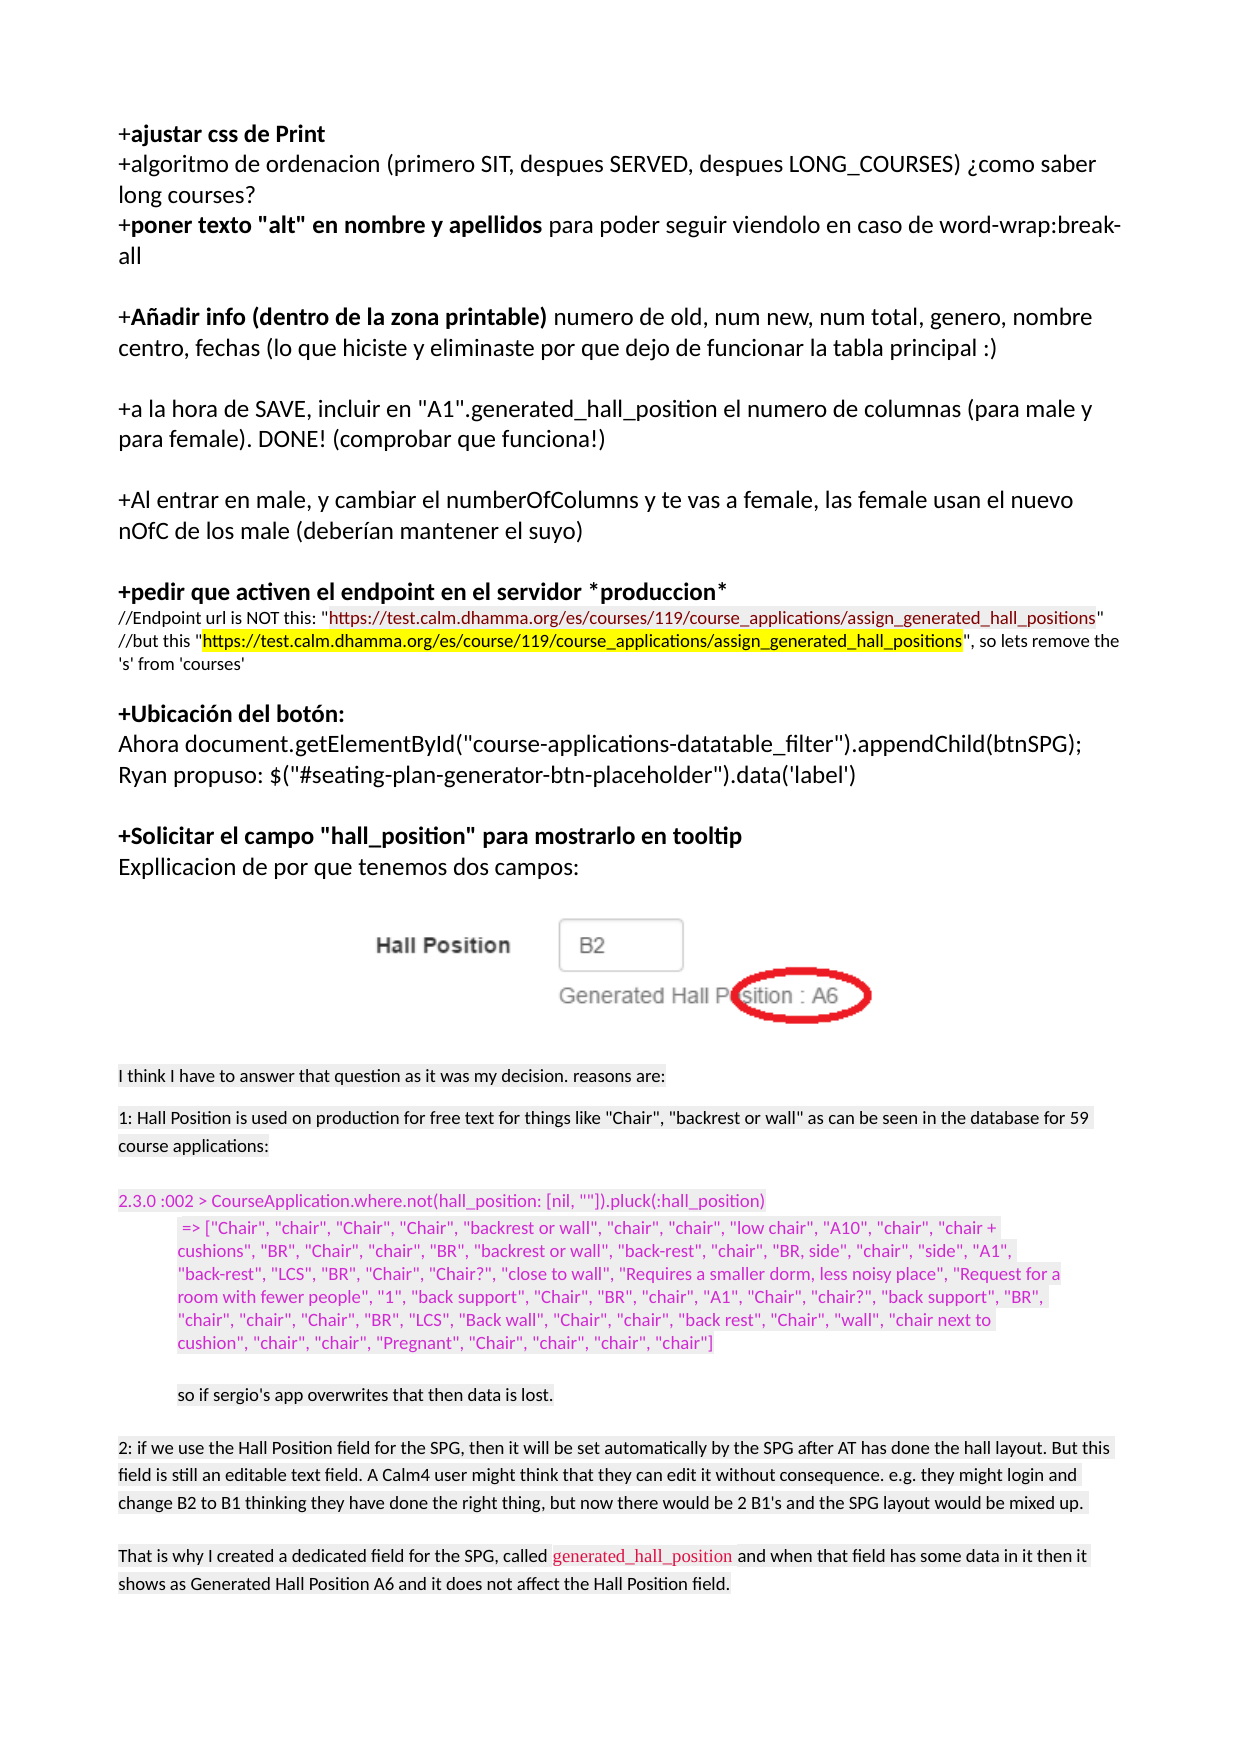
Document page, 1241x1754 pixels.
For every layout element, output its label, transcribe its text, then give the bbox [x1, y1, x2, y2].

text I think I have to answer that question as it was my decision. reasons are: [118, 1064, 1122, 1087]
text Ahora document.getElementById("course-applications-datatable_filter").appendChild(btnSPG); [118, 729, 1122, 759]
text so if sergio's app overwrites that then data is lost. [177, 1383, 1063, 1406]
text +pedir que activen el endpoint en el servidor *produccion* [118, 576, 1122, 606]
text 2.3.0 :002 > CourseApplication.where.not(hall_position: [nil, ""]).pluck(:hall_position) [118, 1189, 1122, 1212]
text That is why I created a dedicated field for the SPG, called generated_hall_position and when that field has some data in it then it shows as Generated Hall Position A6 and it does not affect the Hall Position field. [118, 1544, 1122, 1594]
text +Solicitar el campo "hall_position" para mostrarlo en tooltip [118, 820, 1122, 851]
text 1: Hall Position is used on production for free text for things like "Chair", "backrest or wall" as can be seen in the database for 59 course applications: [118, 1106, 1122, 1157]
text +algoritmo de ordenacion (primero SIT, despues SERVED, despues LONG_COURSES) ¿como saber long courses? [118, 149, 1122, 210]
text +poner texto "alt" en nombre y apellidos para poder seguir viendolo en caso de word-wrap:break-all [118, 210, 1122, 271]
text Expllicacion de por que tenemos dos campos: [118, 851, 1122, 881]
text Ryan propuso: $("#seating-plan-generator-btn-placeholder").data('label') [118, 759, 1122, 790]
text +Al entrar en male, y cambiar el numberOfColumns y te vas a female, las female usan el nuevo nOfC de los male (deberían mantener el suyo) [118, 484, 1122, 545]
text 2: if we use the Hall Position field for the SPG, then it will be set automatically by the SPG after AT has done the hall layout. But this field is still an editable text field. A Calm4 user might think that they can edit it without consequence. e.g. they might login and change B2 to B1 thinking they have done the right thing, but now there would be 2 B1's and the SPG layout would be mixed up. [118, 1436, 1122, 1514]
text +a la hora de SAVE, incluir en "A1".generated_hall_position el numero de columnas (para male y para female). DONE! (comprobar que funciona!) [118, 393, 1122, 454]
text +ajustar css de Print [118, 118, 1122, 149]
text //but this "https://test.calm.dhamma.org/es/course/119/course_applications/assign_generated_hall_positions", so lets remove the 's' from 'courses' [118, 629, 1122, 675]
text +Ubicación del botón: [118, 698, 1122, 729]
text => ["Chair", "chair", "Chair", "Chair", "backrest or wall", "chair", "chair", "low chair", "A10", "chair", "chair + cushions", "BR", "Chair", "chair", "BR", "backrest or wall", "back-rest", "chair", "BR, side", "chair", "side", "A1", "back-rest", "LCS", "BR", "Chair", "Chair?", "close to wall", "Requires a smaller dorm, less noisy place", "Request for a room with fewer people", "1", "back support", "Chair", "BR", "chair", "A1", "Chair", "chair?", "back support", "BR", "chair", "chair", "Chair", "BR", "LCS", "Back wall", "Chair", "chair", "back rest", "Chair", "wall", "chair next to cushion", "chair", "chair", "Pregnant", "Chair", "chair", "chair", "chair"] [177, 1216, 1063, 1354]
text //Endpoint url is NOT this: "https://test.calm.dhamma.org/es/courses/119/course_applications/assign_generated_hall_positions" [118, 606, 1122, 629]
text +Añadir info (dentro de la zona printable) numero de old, num new, num total, genero, nombre centro, fechas (lo que hiciste y eliminaste por que dejo de funcionar la tabla principal :) [118, 301, 1122, 362]
picture [365, 881, 875, 1035]
